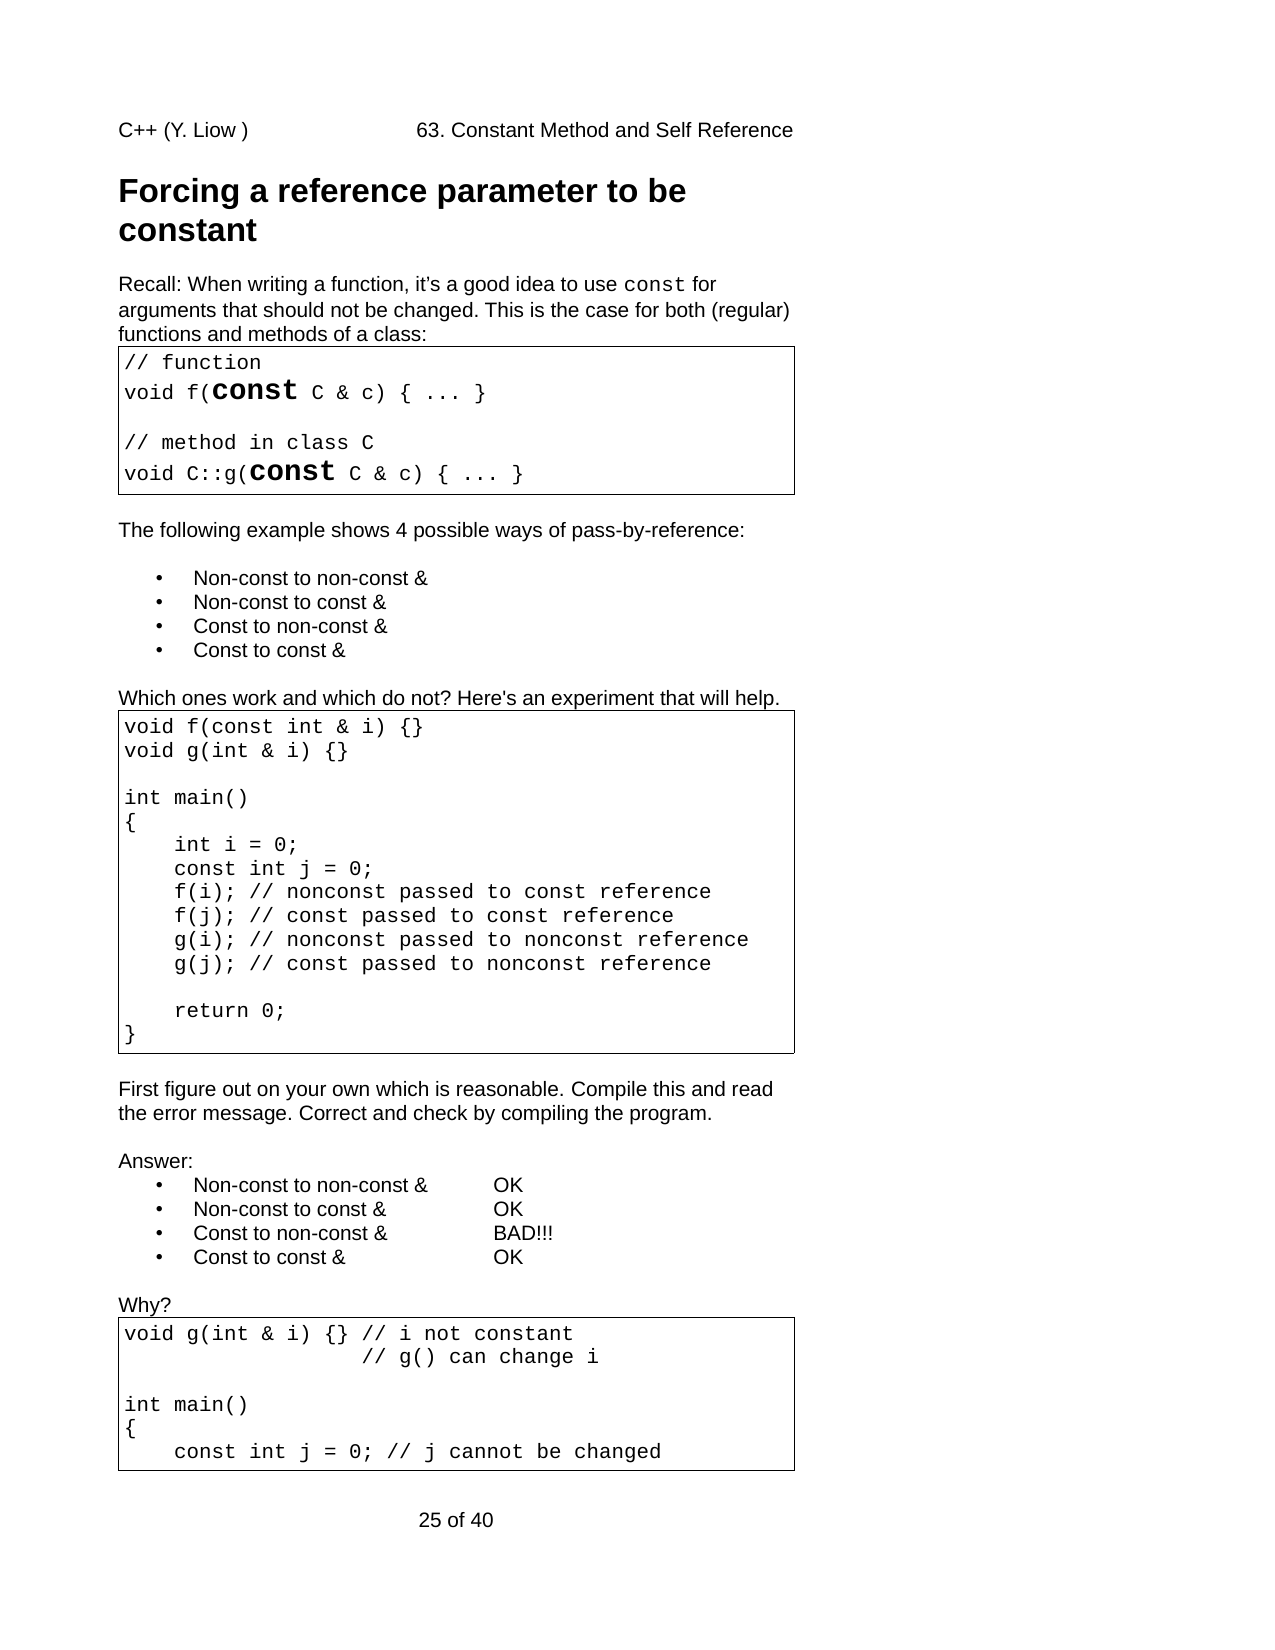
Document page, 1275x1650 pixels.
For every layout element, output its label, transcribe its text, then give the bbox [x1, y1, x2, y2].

text Forcing a reference parameter to be constant [118, 172, 794, 248]
text Why? [118, 1293, 794, 1317]
list Const to non-const & BAD!!! [156, 1221, 794, 1245]
list Const to const & OK [156, 1245, 794, 1269]
text Answer: [118, 1149, 794, 1173]
table_header void g(int & i) {} // i not constant // g() can change i int main() { const int j = 0; // j cannot be changed [119, 1318, 794, 1470]
text First figure out on your own which is reasonable. Compile this and read the error message. Correct and check by compiling the program. [118, 1077, 794, 1125]
text The following example shows 4 possible ways of pass-by-reference: [118, 518, 794, 542]
list Const to non-const & [156, 614, 794, 638]
list Non-const to const & [156, 590, 794, 614]
list Const to const & [156, 638, 794, 662]
list Non-const to non-const & OK [156, 1173, 794, 1197]
table_header void f(const int & i) {} void g(int & i) {} int main() { int i = 0; const int j = 0; f(i); // nonconst passed to const reference f(j); // const passed to const reference g(i); // nonconst passed to nonconst reference g(j); // const passed to nonconst reference return 0; } [119, 711, 794, 1053]
text Recall: When writing a function, it’s a good idea to use const for arguments that should not be changed. This is the case for both (regular) functions and methods of a class: [118, 272, 794, 346]
table_header // function void f(const C & c) { ... } // method in class C void C::g(const C & c) { ... } [119, 347, 794, 494]
list Non-const to non-const & [156, 566, 794, 590]
list Non-const to const & OK [156, 1197, 794, 1221]
text Which ones work and which do not? Here's an experiment that will help. [118, 686, 794, 710]
